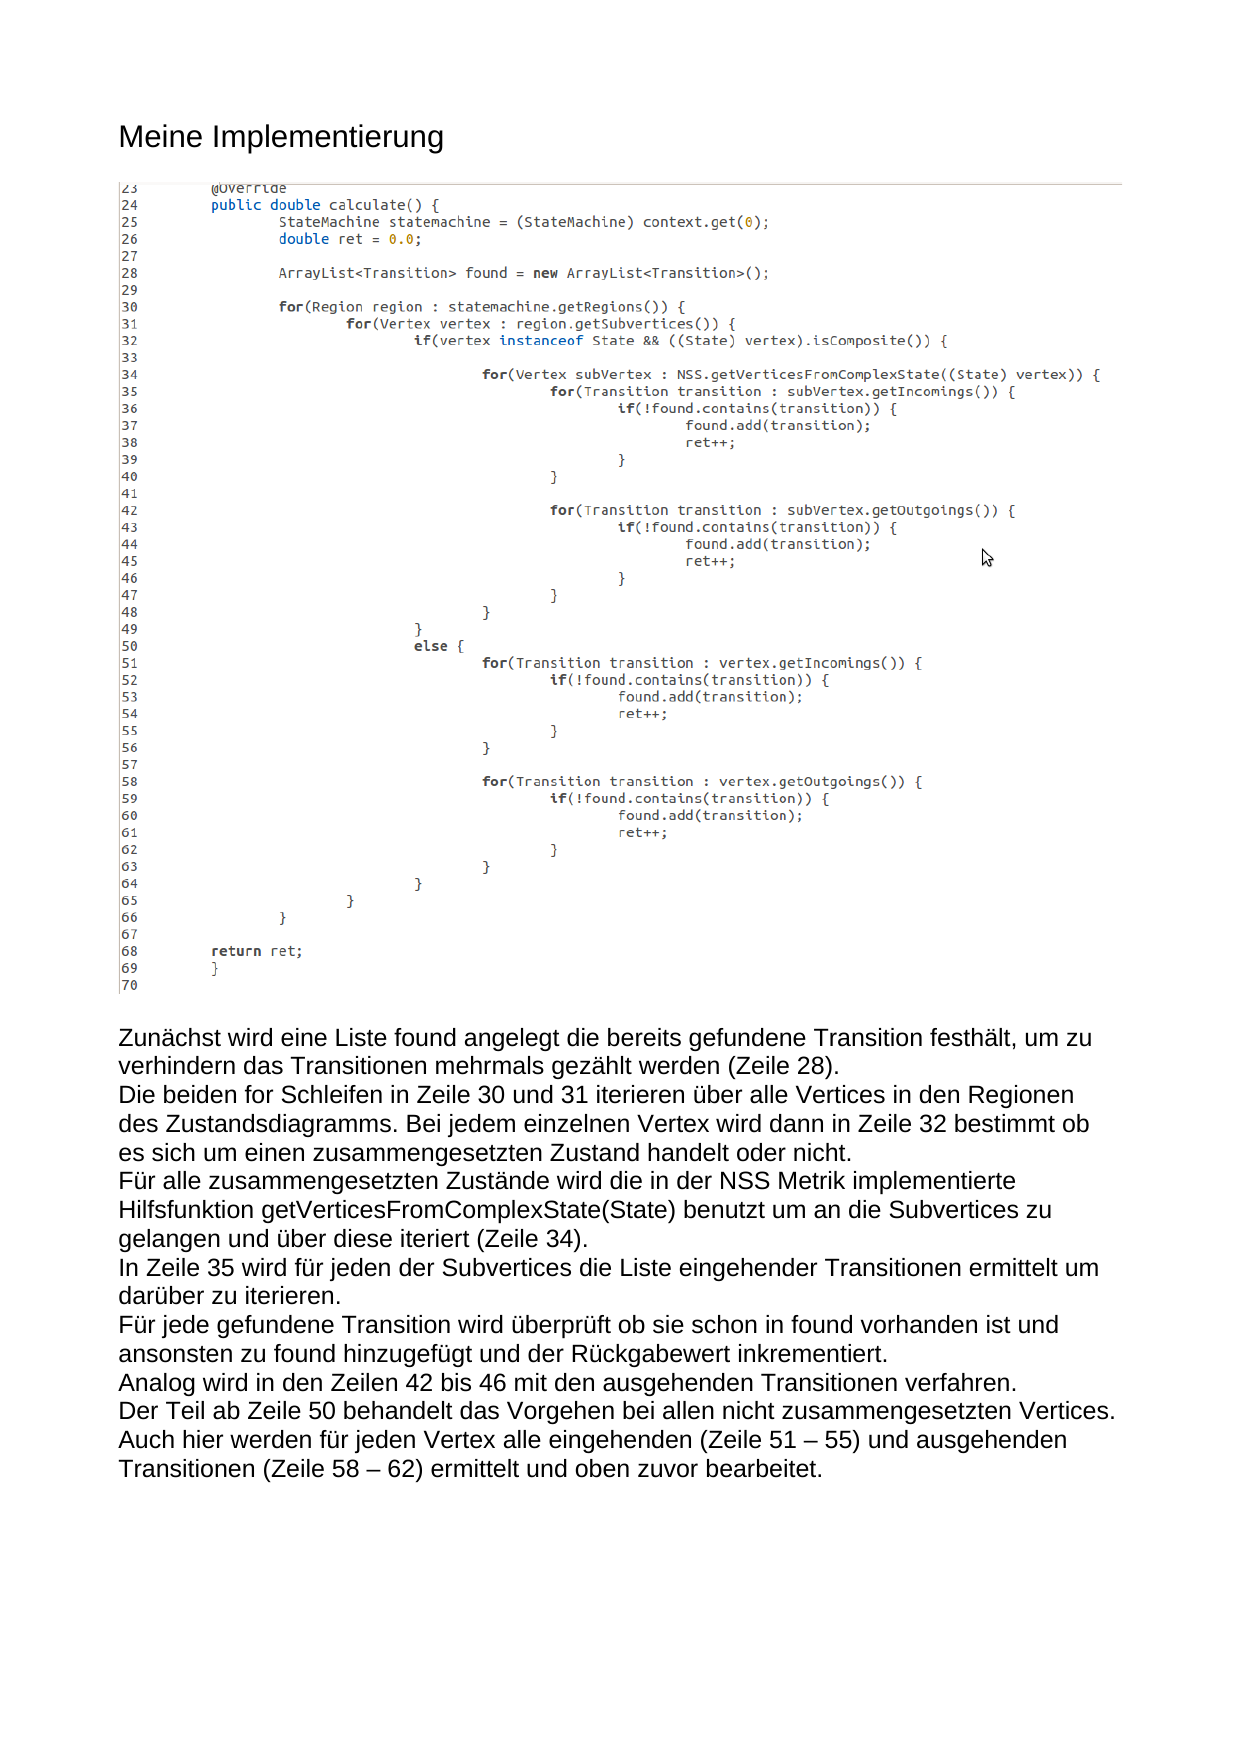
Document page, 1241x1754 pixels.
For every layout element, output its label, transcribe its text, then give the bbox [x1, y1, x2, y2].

picture [118, 182, 1123, 994]
text Zunächst wird eine Liste found angelegt die bereits gefundene Transition festhält, um zu verhindern das Transitionen mehrmals gezählt werden (Zeile 28). [118, 1023, 1122, 1080]
text In Zeile 35 wird für jeden der Subvertices die Liste eingehender Transitionen ermittelt um darüber zu iterieren. [118, 1253, 1122, 1310]
text Für jede gefundene Transition wird überprüft ob sie schon in found vorhanden ist und ansonsten zu found hinzugefügt und der Rückgabewert inkrementiert. [118, 1310, 1122, 1368]
text Auch hier werden für jeden Vertex alle eingehenden (Zeile 51 – 55) und ausgehenden Transitionen (Zeile 58 – 62) ermittelt und oben zuvor bearbeitet. [118, 1425, 1122, 1483]
text Für alle zusammengesetzten Zustände wird die in der NSS Metrik implementierte Hilfsfunktion getVerticesFromComplexState(State) benutzt um an die Subvertices zu gelangen und über diese iteriert (Zeile 34). [118, 1166, 1122, 1253]
text Die beiden for Schleifen in Zeile 30 und 31 iterieren über alle Vertices in den Regionen des Zustandsdiagramms. Bei jedem einzelnen Vertex wird dann in Zeile 32 bestimmt ob es sich um einen zusammengesetzten Zustand handelt oder nicht. [118, 1080, 1122, 1166]
text Meine Implementierung [118, 118, 1122, 154]
text Analog wird in den Zeilen 42 bis 46 mit den ausgehenden Transitionen verfahren. [118, 1368, 1122, 1396]
text Der Teil ab Zeile 50 behandelt das Vorgehen bei allen nicht zusammengesetzten Vertices. [118, 1396, 1122, 1425]
